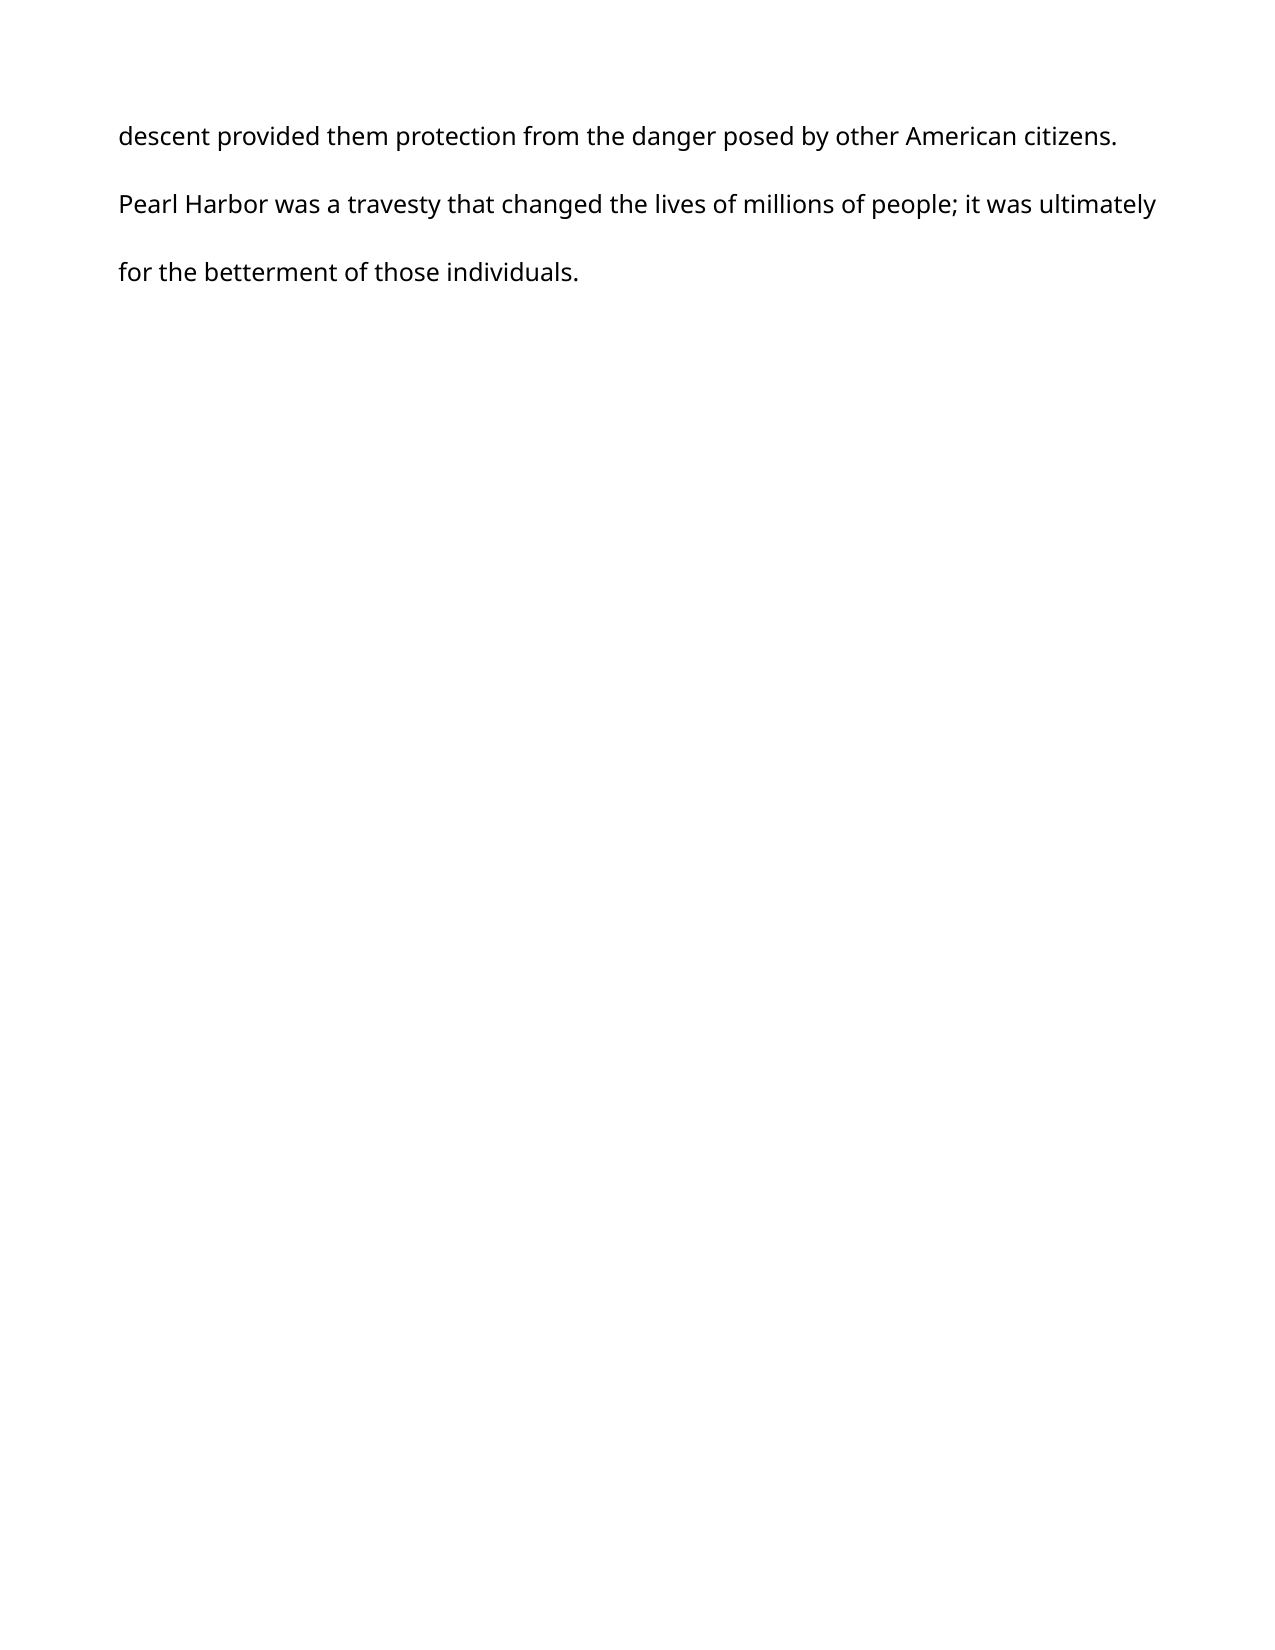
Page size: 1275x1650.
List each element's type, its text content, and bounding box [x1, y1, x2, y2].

text descent provided them protection from the danger posed by other American citizens. Pearl Harbor was a travesty that changed the lives of millions of people; it was ultimately for the betterment of those individuals. [118, 118, 1157, 288]
